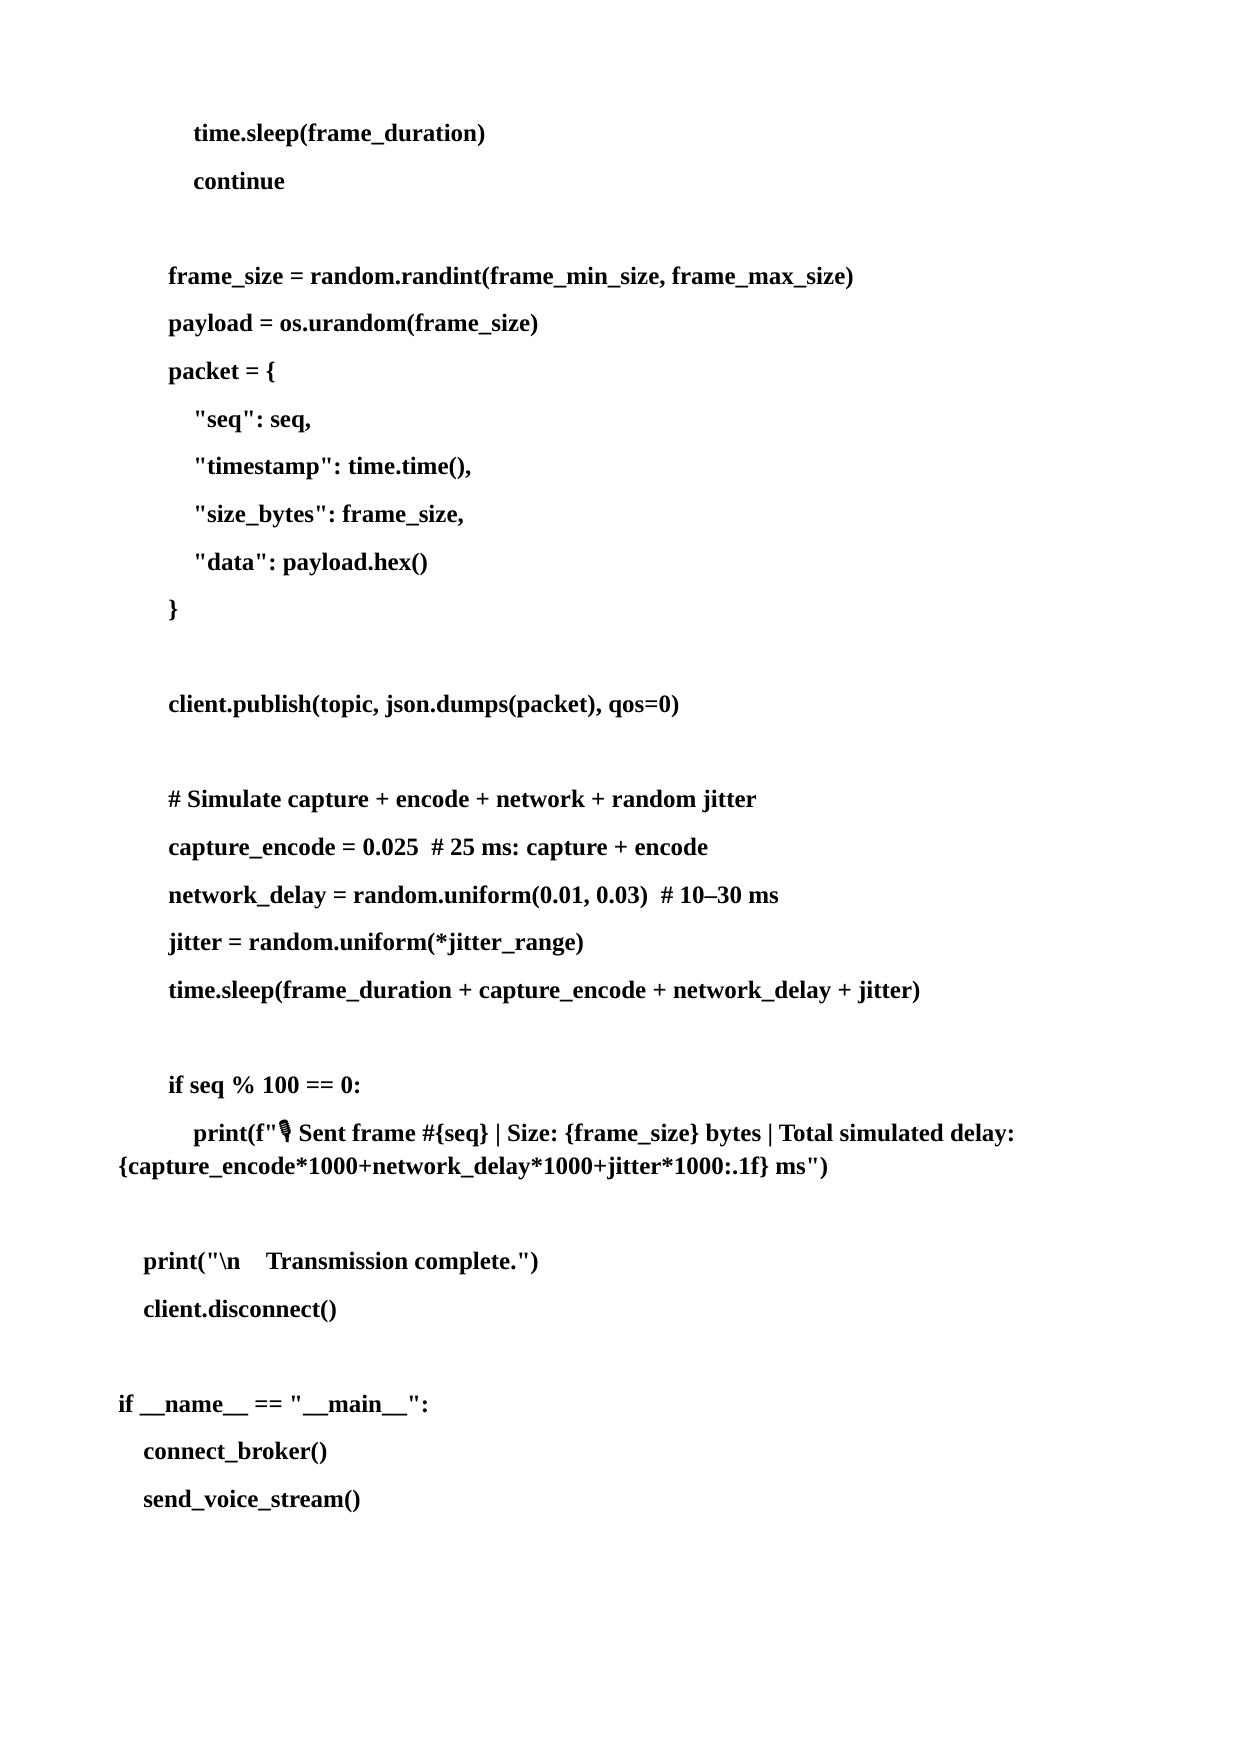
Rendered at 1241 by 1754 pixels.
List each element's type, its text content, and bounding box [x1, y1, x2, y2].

text client.disconnect() [118, 1294, 1122, 1322]
text time.sleep(frame_duration + capture_encode + network_delay + jitter) [118, 975, 1122, 1004]
text "seq": seq, [118, 404, 1122, 432]
text jitter = random.uniform(*jitter_range) [118, 927, 1122, 956]
text if __name__ == "__main__": [118, 1389, 1122, 1418]
text "size_bytes": frame_size, [118, 499, 1122, 528]
text if seq % 100 == 0: [118, 1070, 1122, 1099]
text "data": payload.hex() [118, 547, 1122, 575]
text print(f"🎙️ Sent frame #{seq} | Size: {frame_size} bytes | Total simulated delay: {capture_encode*1000+network_delay*1000+jitter*1000:.1f} ms") [118, 1118, 1122, 1179]
text network_delay = random.uniform(0.01, 0.03) # 10–30 ms [118, 880, 1122, 908]
text packet = { [118, 356, 1122, 385]
text capture_encode = 0.025 # 25 ms: capture + encode [118, 832, 1122, 861]
text } [118, 594, 1122, 623]
text continue [118, 166, 1122, 194]
text connect_broker() [118, 1436, 1122, 1465]
text time.sleep(frame_duration) [118, 118, 1122, 147]
text "timestamp": time.time(), [118, 451, 1122, 480]
text print("\n✅ Transmission complete.") [118, 1246, 1122, 1275]
text frame_size = random.randint(frame_min_size, frame_max_size) [118, 261, 1122, 290]
text payload = os.urandom(frame_size) [118, 308, 1122, 337]
text # Simulate capture + encode + network + random jitter [118, 784, 1122, 813]
text send_voice_stream() [118, 1484, 1122, 1513]
text client.publish(topic, json.dumps(packet), qos=0) [118, 689, 1122, 718]
